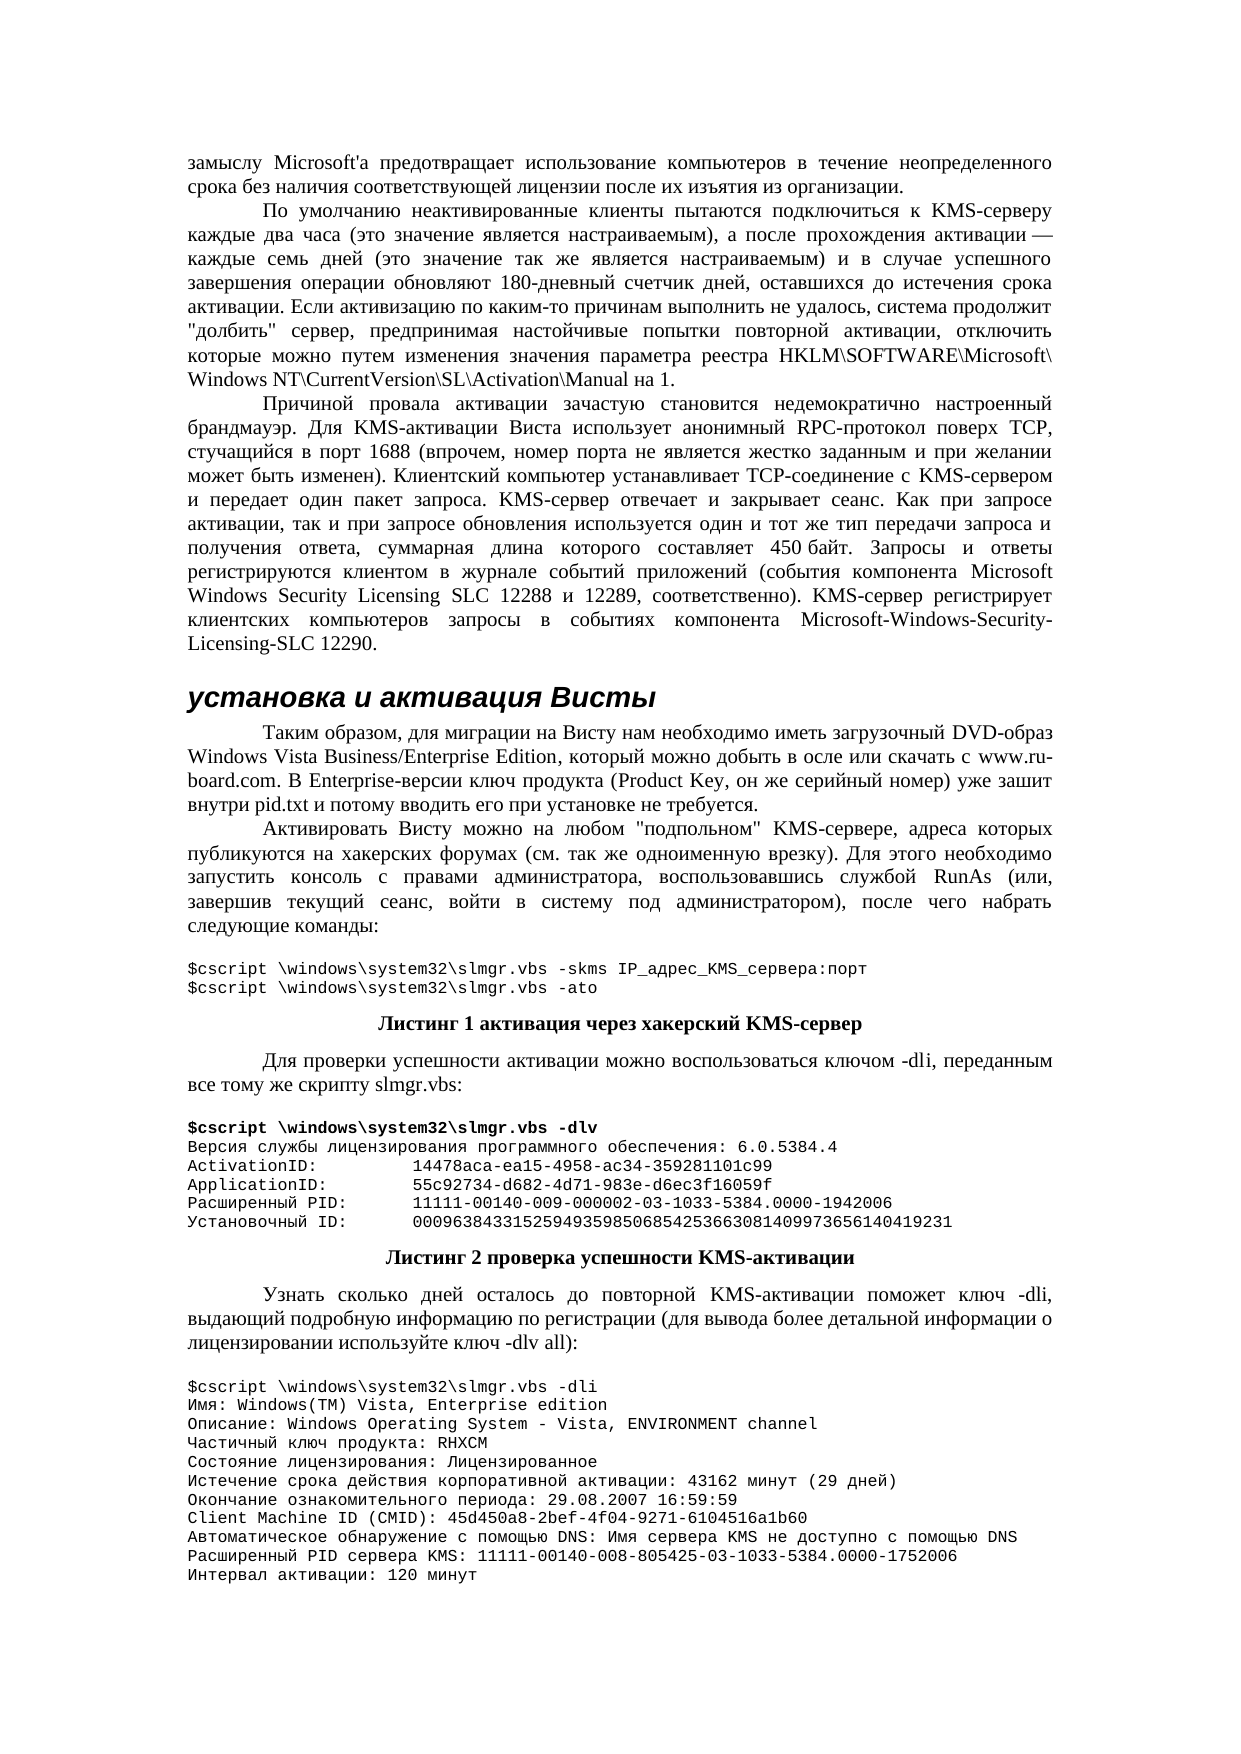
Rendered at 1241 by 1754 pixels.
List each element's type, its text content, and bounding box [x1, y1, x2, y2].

text Таким образом, для миграции на Висту нам необходимо иметь загрузочный DVD-образ Windows Vista Business/Enterprise Edition, который можно добыть в осле или скачать с www.ru-board.com. В Enterprise-версии ключ продукта (Product Key, он же серийный номер) уже зашит внутри pid.txt и потому вводить его при установке не требуется. [187, 720, 1053, 816]
subtitle установка и активация Висты [187, 680, 1053, 714]
text Истечение срока действия корпоративной активации: 43162 минут (29 дней) [187, 1472, 1053, 1491]
text Узнать сколько дней осталось до повторной KMS-активации поможет ключ -dli, выдающий подробную информацию по регистрации (для вывода более детальной информации о лицензировании используйте ключ -dlv all): [187, 1282, 1053, 1354]
text Причиной провала активации зачастую становится недемократично настроенный брандмауэр. Для KMS-активации Виста использует анонимный RPC-протокол поверх TCP, стучащийся в порт 1688 (впрочем, номер порта не является жестко заданным и при желании может быть изменен). Клиентский компьютер устанавливает TCP-соединение с KMS-сервером и передает один пакет запроса. KMS-сервер отвечает и закрывает сеанс. Как при запросе активации, так и при запросе обновления используется один и тот же тип передачи запроса и получения ответа, суммарная длина которого составляет 450 байт. Запросы и ответы регистрируются клиентом в журнале событий приложений (события компонента Microsoft Windows Security Licensing SLC 12288 и 12289, соответственно). KMS-сервер регистрирует клиентских компьютеров запросы в событиях компонента Microsoft-Windows-Security-Licensing-SLC 12290. [187, 391, 1053, 655]
text Активировать Висту можно на любом "подпольном" KMS-сервере, адреса которых публикуются на хакерских форумах (см. так же одноименную врезку). Для этого необходимо запустить консоль с правами администратора, воспользовавшись службой RunAs (или, завершив текущий сеанс, войти в систему под администратором), после чего набрать следующие команды: [187, 816, 1053, 937]
text Частичный ключ продукта: RHXCM [187, 1435, 1053, 1453]
text По умолчанию неактивированные клиенты пытаются подключиться к KMS-серверу каждые два часа (это значение является настраиваемым), а после прохождения активации — каждые семь дней (это значение так же является настраиваемым) и в случае успешного завершения операции обновляют 180-дневный счетчик дней, оставшихся до истечения срока активации. Если активизацию по каким-то причинам выполнить не удалось, система продолжит "долбить" сервер, предпринимая настойчивые попытки повторной активации, отключить которые можно путем изменения значения параметра реестра HKLM\SOFTWARE\Microsoft\Windows NT\CurrentVersion\SL\Activation\Manual на 1. [187, 198, 1053, 391]
text Client Machine ID (CMID): 45d450a8-2bef-4f04-9271-6104516a1b60 [187, 1510, 1053, 1529]
text Интервал активации: 120 минут [187, 1567, 1053, 1586]
text $cscript \windows\system32\slmgr.vbs -ato [187, 979, 1053, 998]
text ApplicationID: 55c92734-d682-4d71-983e-d6ec3f16059f [187, 1176, 1053, 1195]
text $cscript \windows\system32\slmgr.vbs -dli [187, 1378, 1053, 1397]
text Установочный ID: 000963843315259493598506854253663081409973656140419231 [187, 1214, 1053, 1233]
text Листинг 2 проверка успешности KMS-активации [187, 1245, 1053, 1269]
text Для проверки успешности активации можно воспользоваться ключом -dli, переданным все тому же скрипту slmgr.vbs: [187, 1047, 1053, 1096]
text Расширенный PID сервера KMS: 11111-00140-008-805425-03-1033-5384.0000-1752006 [187, 1548, 1053, 1567]
text замыслу Microsoft'а предотвращает использование компьютеров в течение неопределенного срока без наличия соответствующей лицензии после их изъятия из организации. [187, 150, 1053, 198]
text $cscript \windows\system32\slmgr.vbs -skms IP_адрес_KMS_сервера:порт [187, 961, 1053, 979]
text Состояние лицензирования: Лицензированное [187, 1453, 1053, 1472]
text Окончание ознакомительного периода: 29.08.2007 16:59:59 [187, 1491, 1053, 1510]
text Расширенный PID: 11111-00140-009-000002-03-1033-5384.0000-1942006 [187, 1195, 1053, 1214]
text Описание: Windows Operating System - Vista, ENVIRONMENT channel [187, 1416, 1053, 1435]
text Версия службы лицензирования программного обеспечения: 6.0.5384.4 [187, 1138, 1053, 1157]
text Имя: Windows(TM) Vista, Enterprise edition [187, 1397, 1053, 1416]
text ActivationID: 14478aca-ea15-4958-ac34-359281101c99 [187, 1157, 1053, 1176]
text $cscript \windows\system32\slmgr.vbs -dlv [187, 1120, 1053, 1138]
text Автоматическое обнаружение с помощью DNS: Имя сервера KMS не доступно с помощью DNS [187, 1529, 1053, 1548]
text Листинг 1 активация через хакерский KMS-сервер [187, 1011, 1053, 1035]
